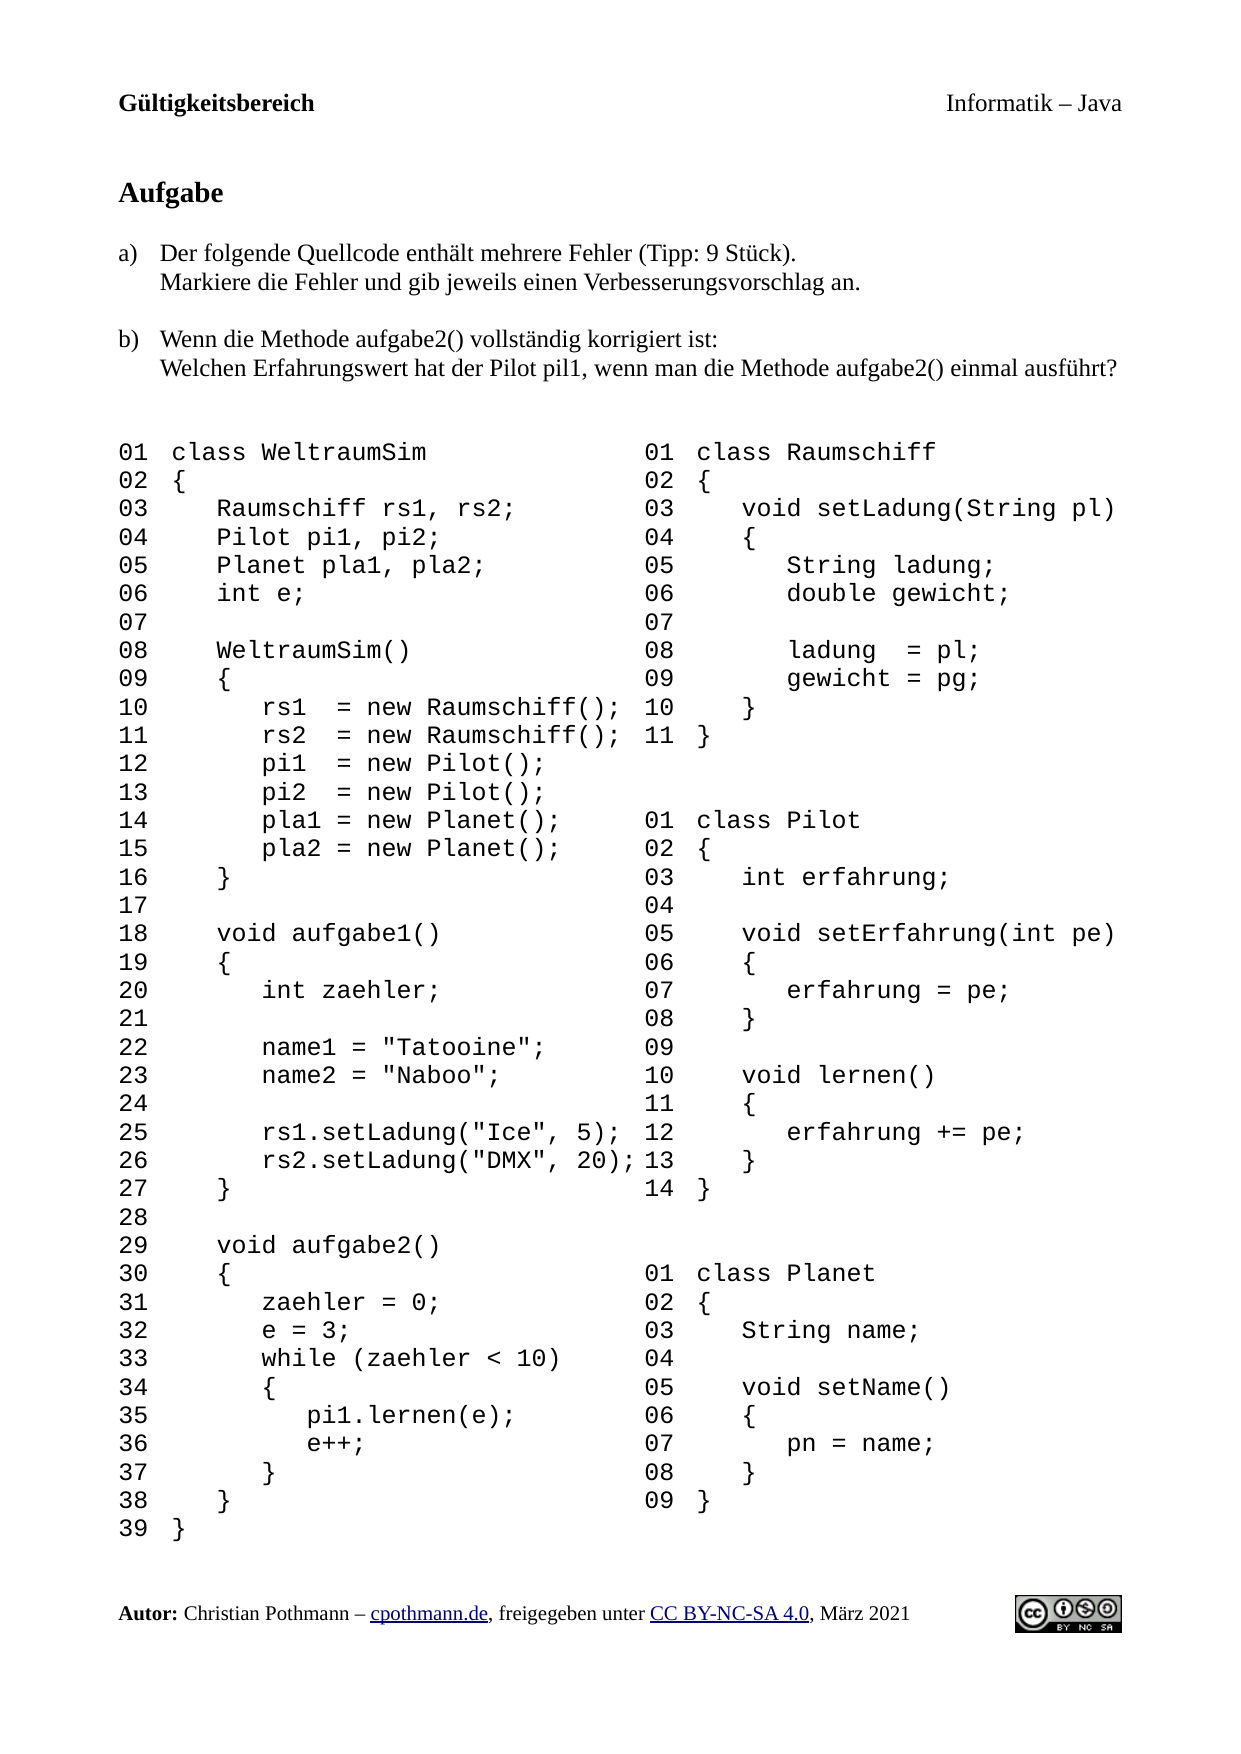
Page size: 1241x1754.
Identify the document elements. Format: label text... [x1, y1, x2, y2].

table_header 01 02 03 04 05 06 07 08 09 10 11 01 02 03 04 05 06 07 08 09 10 11 12 13 14 01 02 03 04 05 06 07 08 09 [644, 439, 696, 1544]
table_header 01 02 03 04 05 06 07 08 09 10 11 12 13 14 15 16 17 18 19 20 21 22 23 24 25 26 27 28 29 30 31 32 33 34 35 36 37 38 39 [118, 439, 171, 1544]
text Autor: Christian Pothmann – cpothmann.de, freigegeben unter CC BY-NC-SA 4.0, März 2021 [118, 1601, 1015, 1625]
text Aufgabe [118, 176, 1122, 209]
table_header class WeltraumSim { Raumschiff rs1, rs2; Pilot pi1, pi2; Planet pla1, pla2; int e; WeltraumSim() { rs1 = new Raumschiff(); rs2 = new Raumschiff(); pi1 = new Pilot(); pi2 = new Pilot(); pla1 = new Planet(); pla2 = new Planet(); } void aufgabe1() { int zaehler; name1 = "Tatooine"; name2 = "Naboo"; rs1.setLadung("Ice", 5); rs2.setLadung("DMX", 20); } void aufgabe2() { zaehler = 0; e = 3; while (zaehler < 10) { pi1.lernen(e); e++; } } } [171, 439, 644, 1544]
list Wenn die Methode aufgabe2() vollständig korrigiert ist: Welchen Erfahrungswert hat der Pilot pil1, wenn man die Methode aufgabe2() einmal ausführt? [118, 324, 1122, 382]
list Der folgende Quellcode enthält mehrere Fehler (Tipp: 9 Stück). Markiere die Fehler und gib jeweils einen Verbesserungsvorschlag an. [118, 238, 1122, 295]
picture [1015, 1595, 1122, 1633]
table_header class Raumschiff { void setLadung(String pl) { String ladung; double gewicht; ladung = pl; gewicht = pg; } } class Pilot { int erfahrung; void setErfahrung(int pe) { erfahrung = pe; } void lernen() { erfahrung += pe; } } class Planet { String name; void setName() { pn = name; } } [696, 439, 1122, 1544]
